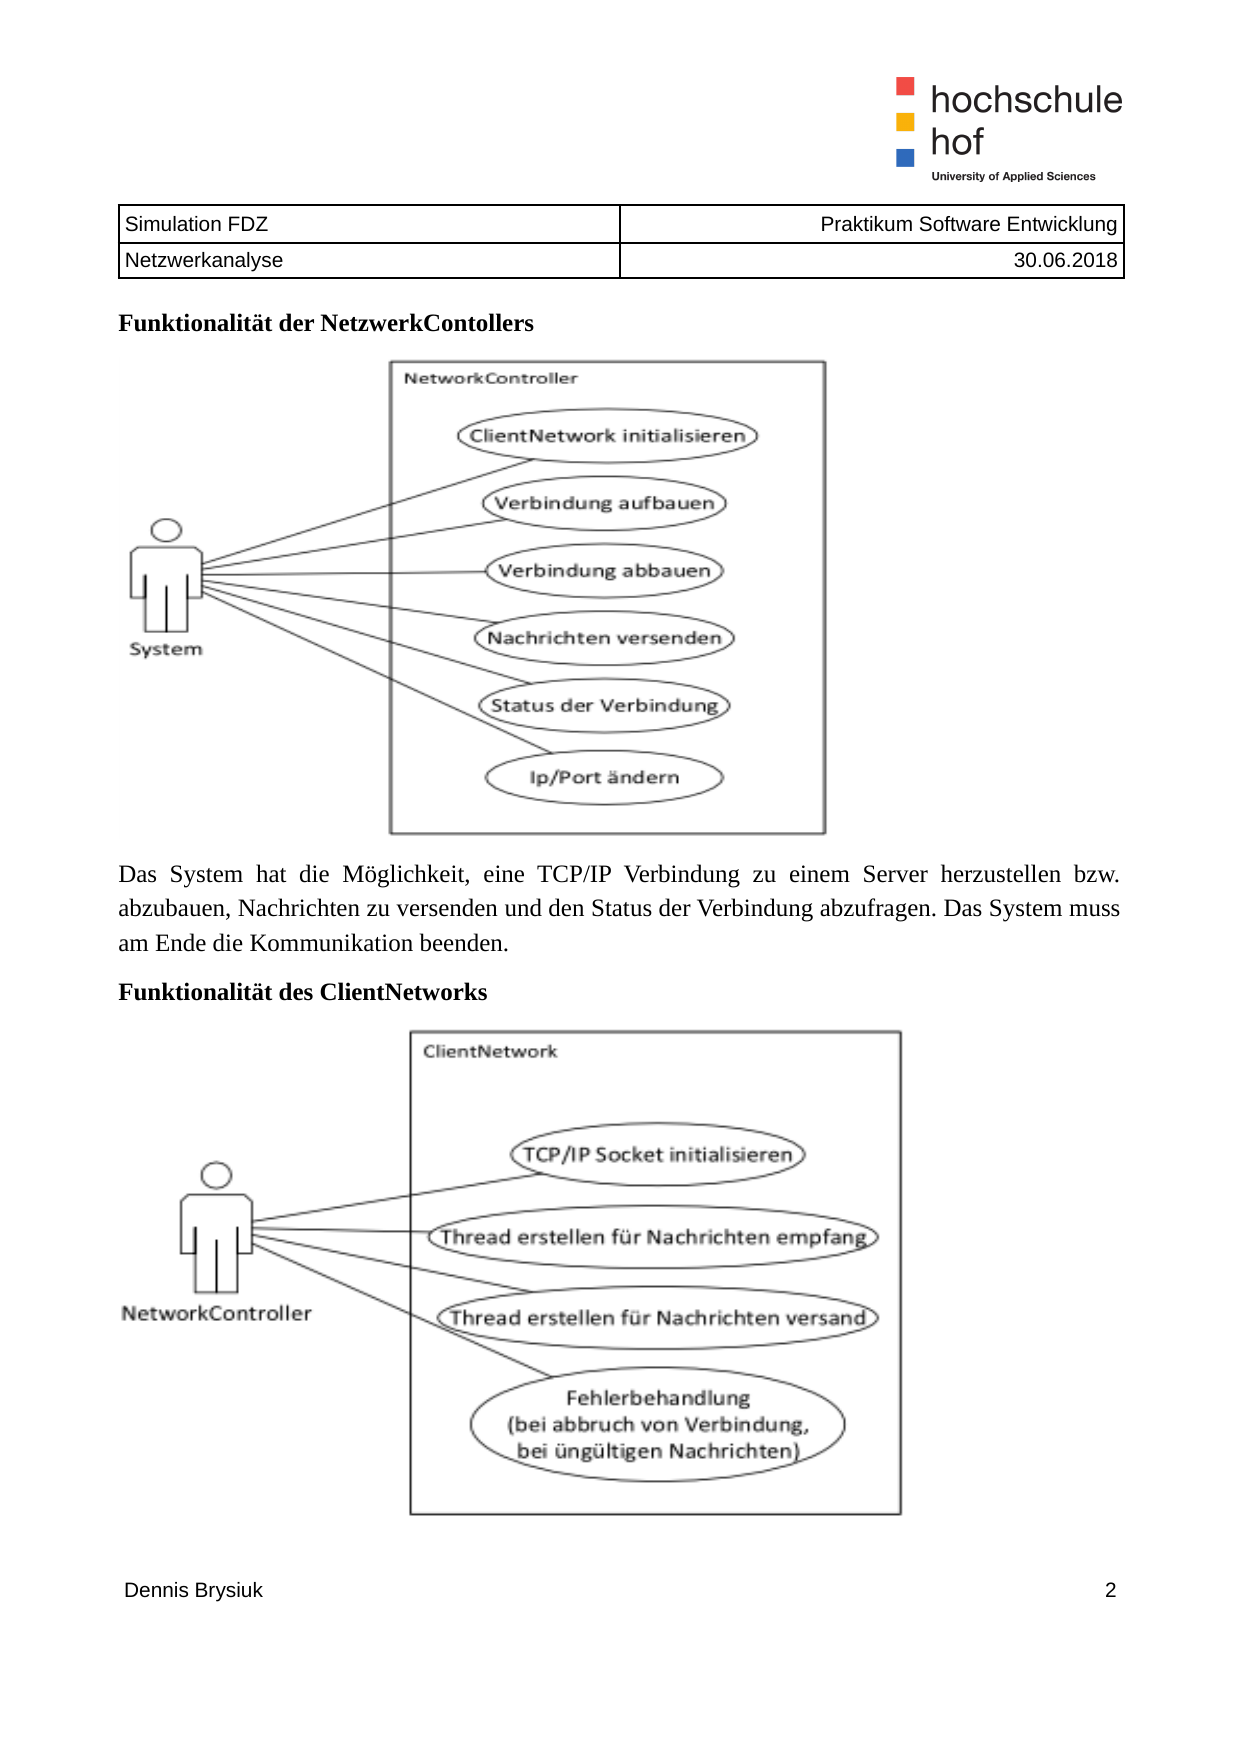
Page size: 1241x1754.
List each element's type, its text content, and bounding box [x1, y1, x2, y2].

picture [118, 1025, 917, 1536]
text Funktionalität der NetzwerkContollers [118, 308, 1122, 337]
text Funktionalität des ClientNetworks [118, 977, 1122, 1006]
text Das System hat die Möglichkeit, eine TCP/IP Verbindung zu einem Server herzustellen bzw. abzubauen, Nachrichten zu versenden und den Status der Verbindung abzufragen. Das System muss am Ende die Kommunikation beenden. [118, 859, 1122, 956]
picture [896, 77, 1122, 182]
picture [118, 357, 850, 839]
